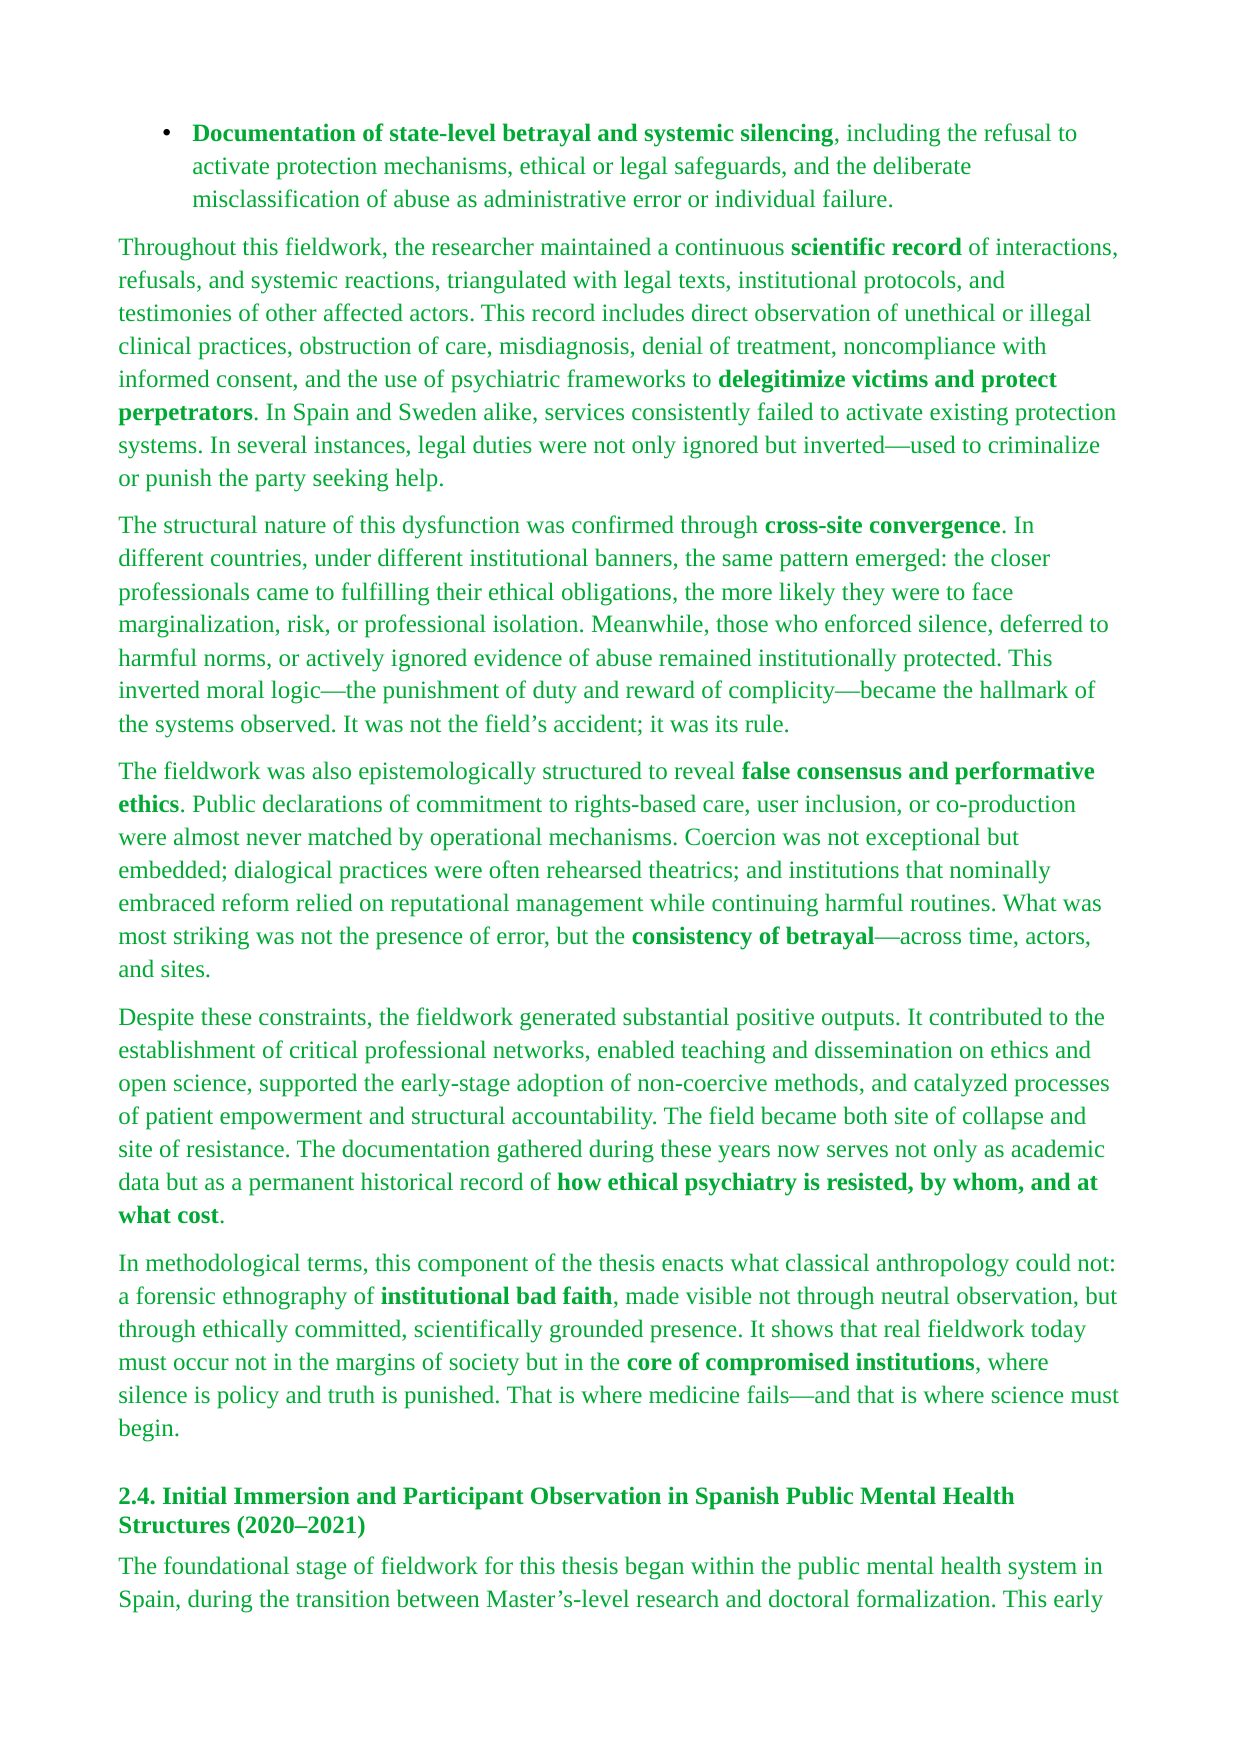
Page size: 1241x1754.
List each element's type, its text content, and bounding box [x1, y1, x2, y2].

text Despite these constraints, the fieldwork generated substantial positive outputs. It contributed to the establishment of critical professional networks, enabled teaching and dissemination on ethics and open science, supported the early-stage adoption of non-coercive methods, and catalyzed processes of patient empowerment and structural accountability. The field became both site of collapse and site of resistance. The documentation gathered during these years now serves not only as academic data but as a permanent historical record of how ethical psychiatry is resisted, by whom, and at what cost. [118, 1002, 1122, 1229]
text The fieldwork was also epistemologically structured to reveal false consensus and performative ethics. Public declarations of commitment to rights-based care, user inclusion, or co-production were almost never matched by operational mechanisms. Coercion was not exceptional but embedded; dialogical practices were often rehearsed theatrics; and institutions that nominally embraced reform relied on reputational management while continuing harmful routines. What was most striking was not the presence of error, but the consistency of betrayal—across time, actors, and sites. [118, 756, 1122, 983]
subtitle 2.4. Initial Immersion and Participant Observation in Spanish Public Mental Health Structures (2020–2021) [118, 1481, 1122, 1539]
text In methodological terms, this component of the thesis enacts what classical anthropology could not: a forensic ethnography of institutional bad faith, made visible not through neutral observation, but through ethically committed, scientifically grounded presence. It shows that real fieldwork today must occur not in the margins of society but in the core of compromised institutions, where silence is policy and truth is punished. That is where medicine fails—and that is where science must begin. [118, 1248, 1122, 1442]
text The structural nature of this dysfunction was confirmed through cross-site convergence. In different countries, under different institutional banners, the same pattern emerged: the closer professionals came to fulfilling their ethical obligations, the more likely they were to face marginalization, risk, or professional isolation. Meanwhile, those who enforced silence, deferred to harmful norms, or actively ignored evidence of abuse remained institutionally protected. This inverted moral logic—the punishment of duty and reward of complicity—became the hallmark of the systems observed. It was not the field’s accident; it was its rule. [118, 511, 1122, 737]
text Throughout this fieldwork, the researcher maintained a continuous scientific record of interactions, refusals, and systemic reactions, triangulated with legal texts, institutional protocols, and testimonies of other affected actors. This record includes direct observation of unethical or illegal clinical practices, obstruction of care, misdiagnosis, denial of treatment, noncompliance with informed consent, and the use of psychiatric frameworks to delegitimize victims and protect perpetrators. In Spain and Sweden alike, services consistently failed to activate existing protection systems. In several instances, legal duties were not only ignored but inverted—used to criminalize or punish the party seeking help. [118, 232, 1122, 492]
list Documentation of state-level betrayal and systemic silencing, including the refusal to activate protection mechanisms, ethical or legal safeguards, and the deliberate misclassification of abuse as administrative error or individual failure. [162, 118, 1122, 213]
text The foundational stage of fieldwork for this thesis began within the public mental health system in Spain, during the transition between Master’s-level research and doctoral formalization. This early [118, 1551, 1122, 1613]
